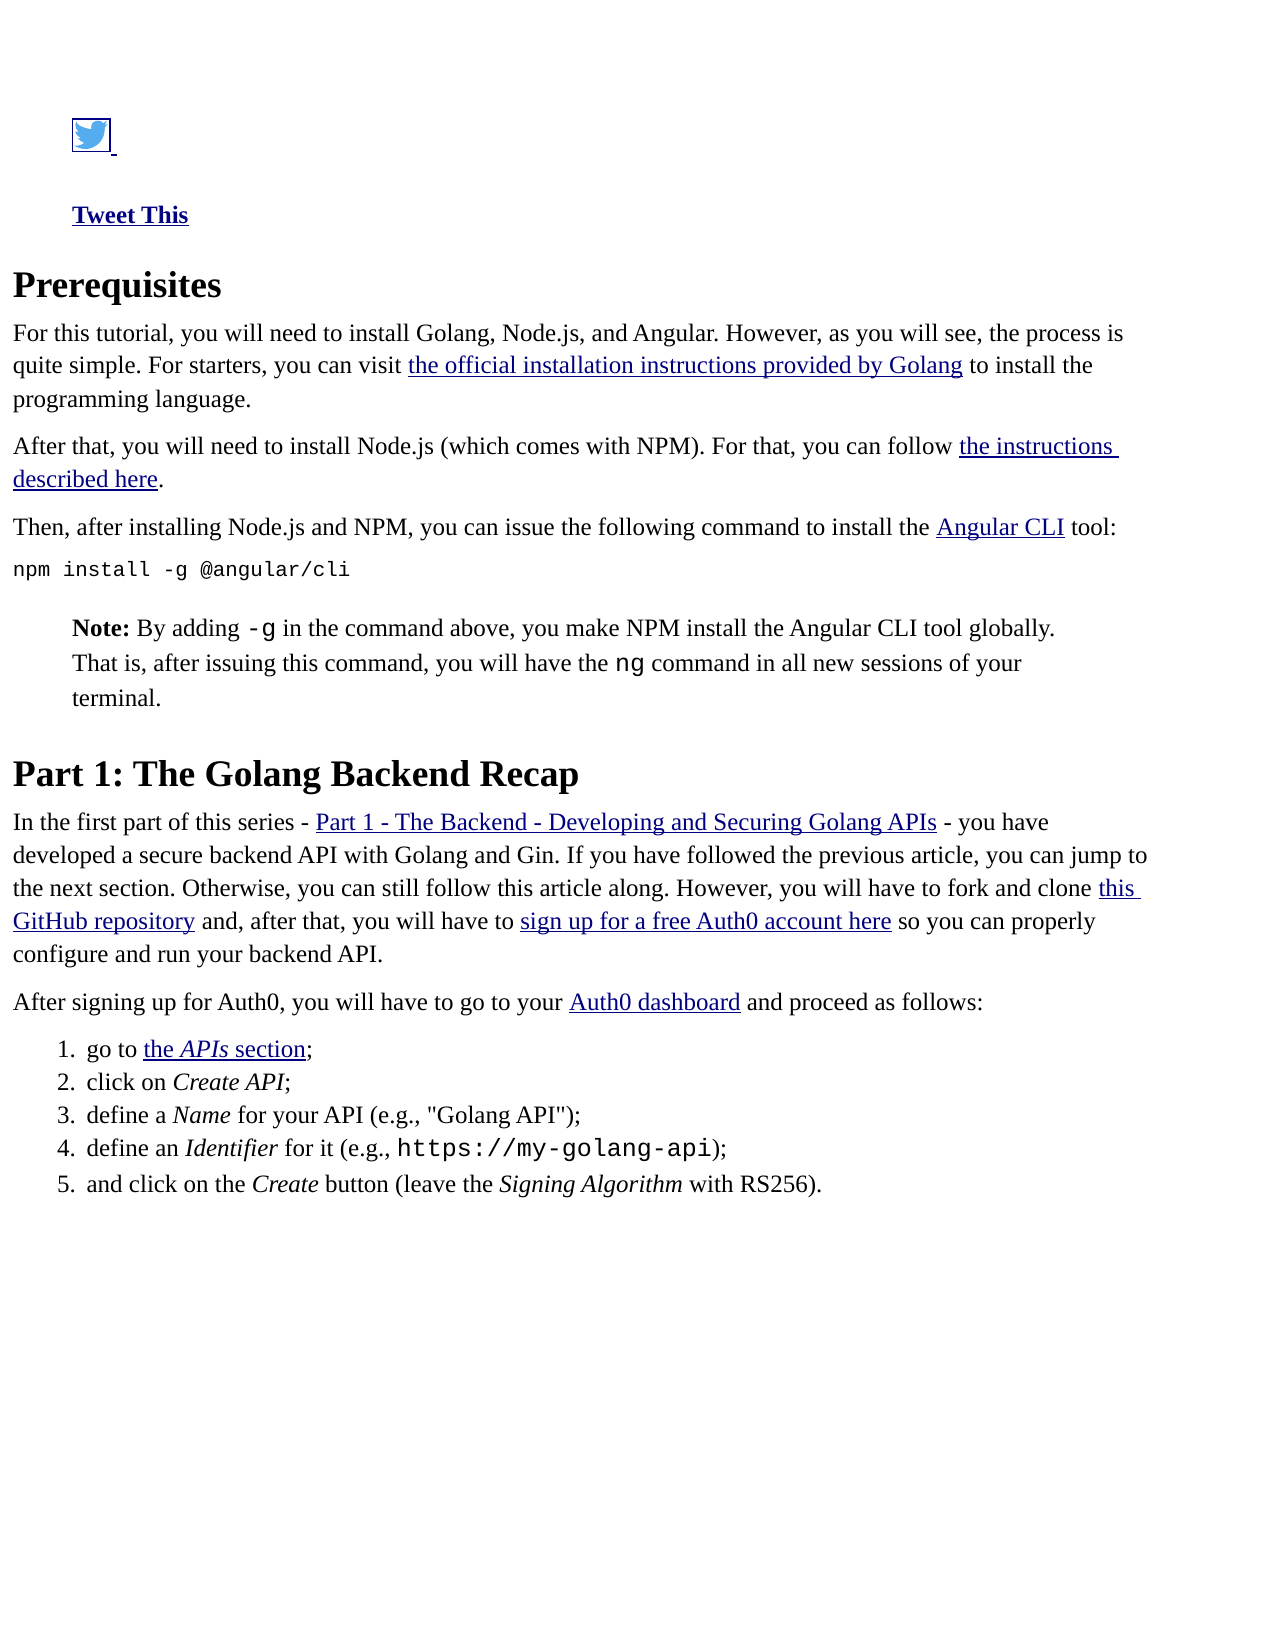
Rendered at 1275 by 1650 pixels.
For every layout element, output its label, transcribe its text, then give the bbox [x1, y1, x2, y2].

text After that, you will need to install Node.js (which comes with NPM). For that, you can follow the instructions described here. [13, 431, 1157, 493]
list define a Name for your API (e.g., "Golang API"); [57, 1100, 1157, 1129]
text In the first part of this series - Part 1 - The Backend - Developing and Securing Golang APIs - you have developed a secure backend API with Golang and Gin. If you have followed the previous article, you can jump to the next section. Otherwise, you can still follow this article along. However, you will have to fork and clone this GitHub repository and, after that, you will have to sign up for a free Auth0 account here so you can properly configure and run your backend API. [13, 807, 1157, 968]
text Then, after installing Node.js and NPM, you can issue the following command to install the Angular CLI tool: [13, 512, 1157, 541]
text Note: By adding -g in the command above, you make NPM install the Angular CLI tool globally. That is, after issuing this command, you will have the ng command in all new sessions of your terminal. [72, 613, 1098, 712]
subtitle Tweet This [72, 200, 1098, 229]
subtitle Prerequisites [13, 262, 1157, 305]
text For this tutorial, you will need to install Golang, Node.js, and Angular. However, as you will see, the process is quite simple. For starters, you can visit the official installation instructions provided by Golang to install the programming language. [13, 318, 1157, 412]
text npm install -g @angular/cli [13, 559, 1157, 583]
text After signing up for Auth0, you will have to go to your Auth0 dashboard and proceed as follows: [13, 987, 1157, 1015]
subtitle Part 1: The Golang Backend Recap [13, 751, 1157, 794]
list define an Identifier for it (e.g., https://my-golang-api); [57, 1133, 1157, 1164]
list and click on the Create button (leave the Signing Algorithm with RS256). [57, 1169, 1157, 1197]
list click on Create API; [57, 1067, 1157, 1096]
list go to the APIs section; [57, 1034, 1157, 1063]
